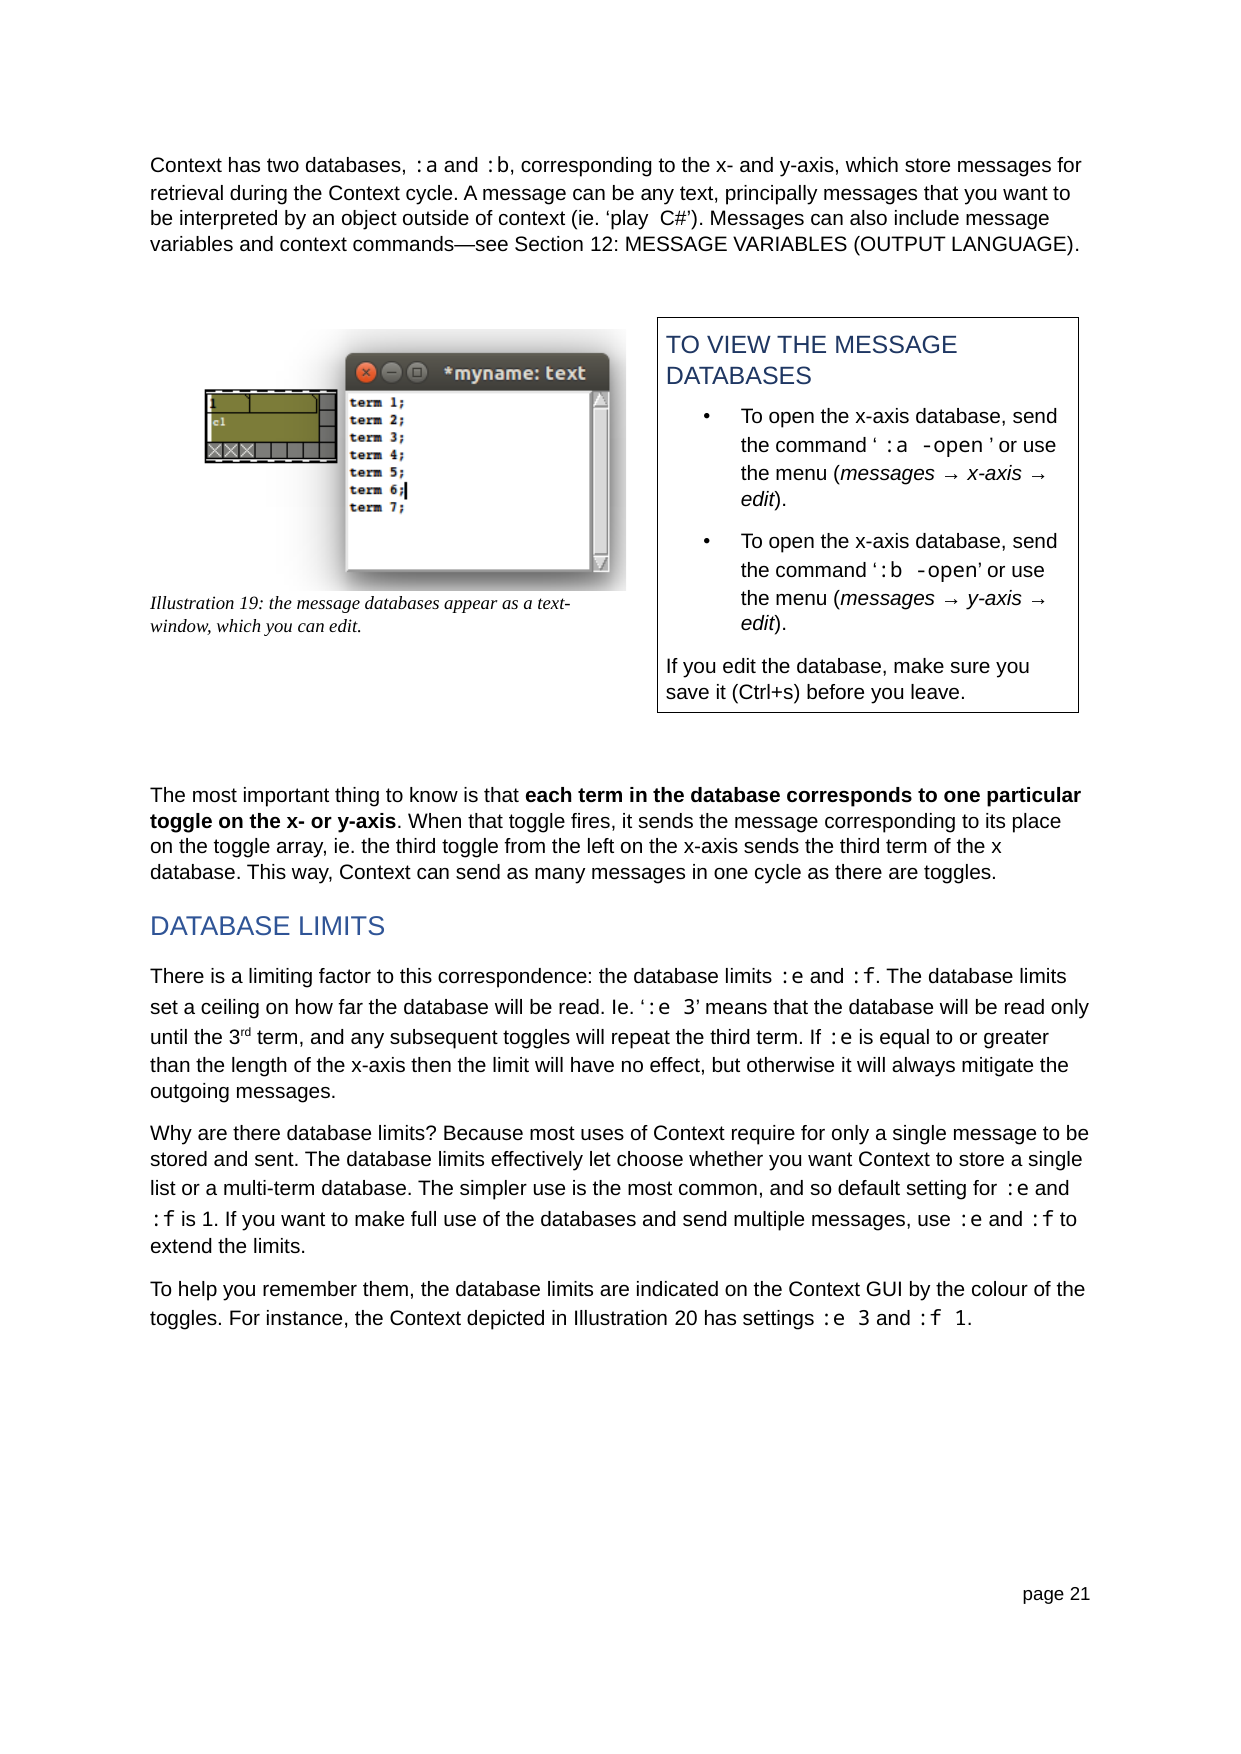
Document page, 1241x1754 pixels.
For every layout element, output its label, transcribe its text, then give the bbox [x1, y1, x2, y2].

subtitle TO VIEW THE MESSAGE DATABASES [666, 330, 1069, 390]
text If you edit the database, make sure you save it (Ctrl+s) before you leave. [666, 654, 1069, 703]
text Context has two databases, :a and :b, corresponding to the x- and y-axis, which store messages for retrieval during the Context cycle. A message can be any text, principally messages that you want to be interpreted by an object outside of context (ie. ‘play C#’). Messages can also include message variables and context commands—see Section 12: MESSAGE VARIABLES (OUTPUT LANGUAGE). [150, 150, 1090, 256]
text Why are there database limits? Because most uses of Context require for only a single message to be stored and sent. The database limits effectively let choose whether you want Context to store a single list or a multi-term database. The simpler use is the most common, and so default setting for :e and :f is 1. If you want to make full use of the databases and send multiple messages, use :e and :f to extend the limits. [150, 1121, 1090, 1258]
text The most important thing to know is that each term in the database corresponds to one particular toggle on the x- or y-axis. When that toggle fires, it sends the message corresponding to its place on the toggle array, ie. the third toggle from the left on the x-axis sends the third term of the x database. This way, Context can send as many messages in one cycle as there are toggles. [150, 783, 1090, 884]
list To open the x-axis database, send the command ‘ :a -open ’ or use the menu (messages → x-axis → edit). [703, 404, 1069, 510]
picture [150, 329, 627, 591]
text There is a limiting factor to this correspondence: the database limits :e and :f. The database limits set a ceiling on how far the database will be read. Ie. ‘:e 3’ means that the database will be read only until the 3rd term, and any subsequent toggles will repeat the third term. If :e is equal to or greater than the length of the x-axis then the limit will have no effect, but otherwise it will always mitigate the outgoing messages. [150, 961, 1090, 1102]
text Illustration 19: the message databases appear as a text-window, which you can edit. [150, 591, 626, 637]
list To open the x-axis database, send the command ‘:b -open’ or use the menu (messages → y-axis → edit). [703, 529, 1069, 635]
subtitle DATABASE LIMITS [150, 910, 1090, 941]
text To help you remember them, the database limits are indicated on the Context GUI by the colour of the toggles. For instance, the Context depicted in Illustration 20 has settings :e 3 and :f 1. [150, 1276, 1090, 1331]
